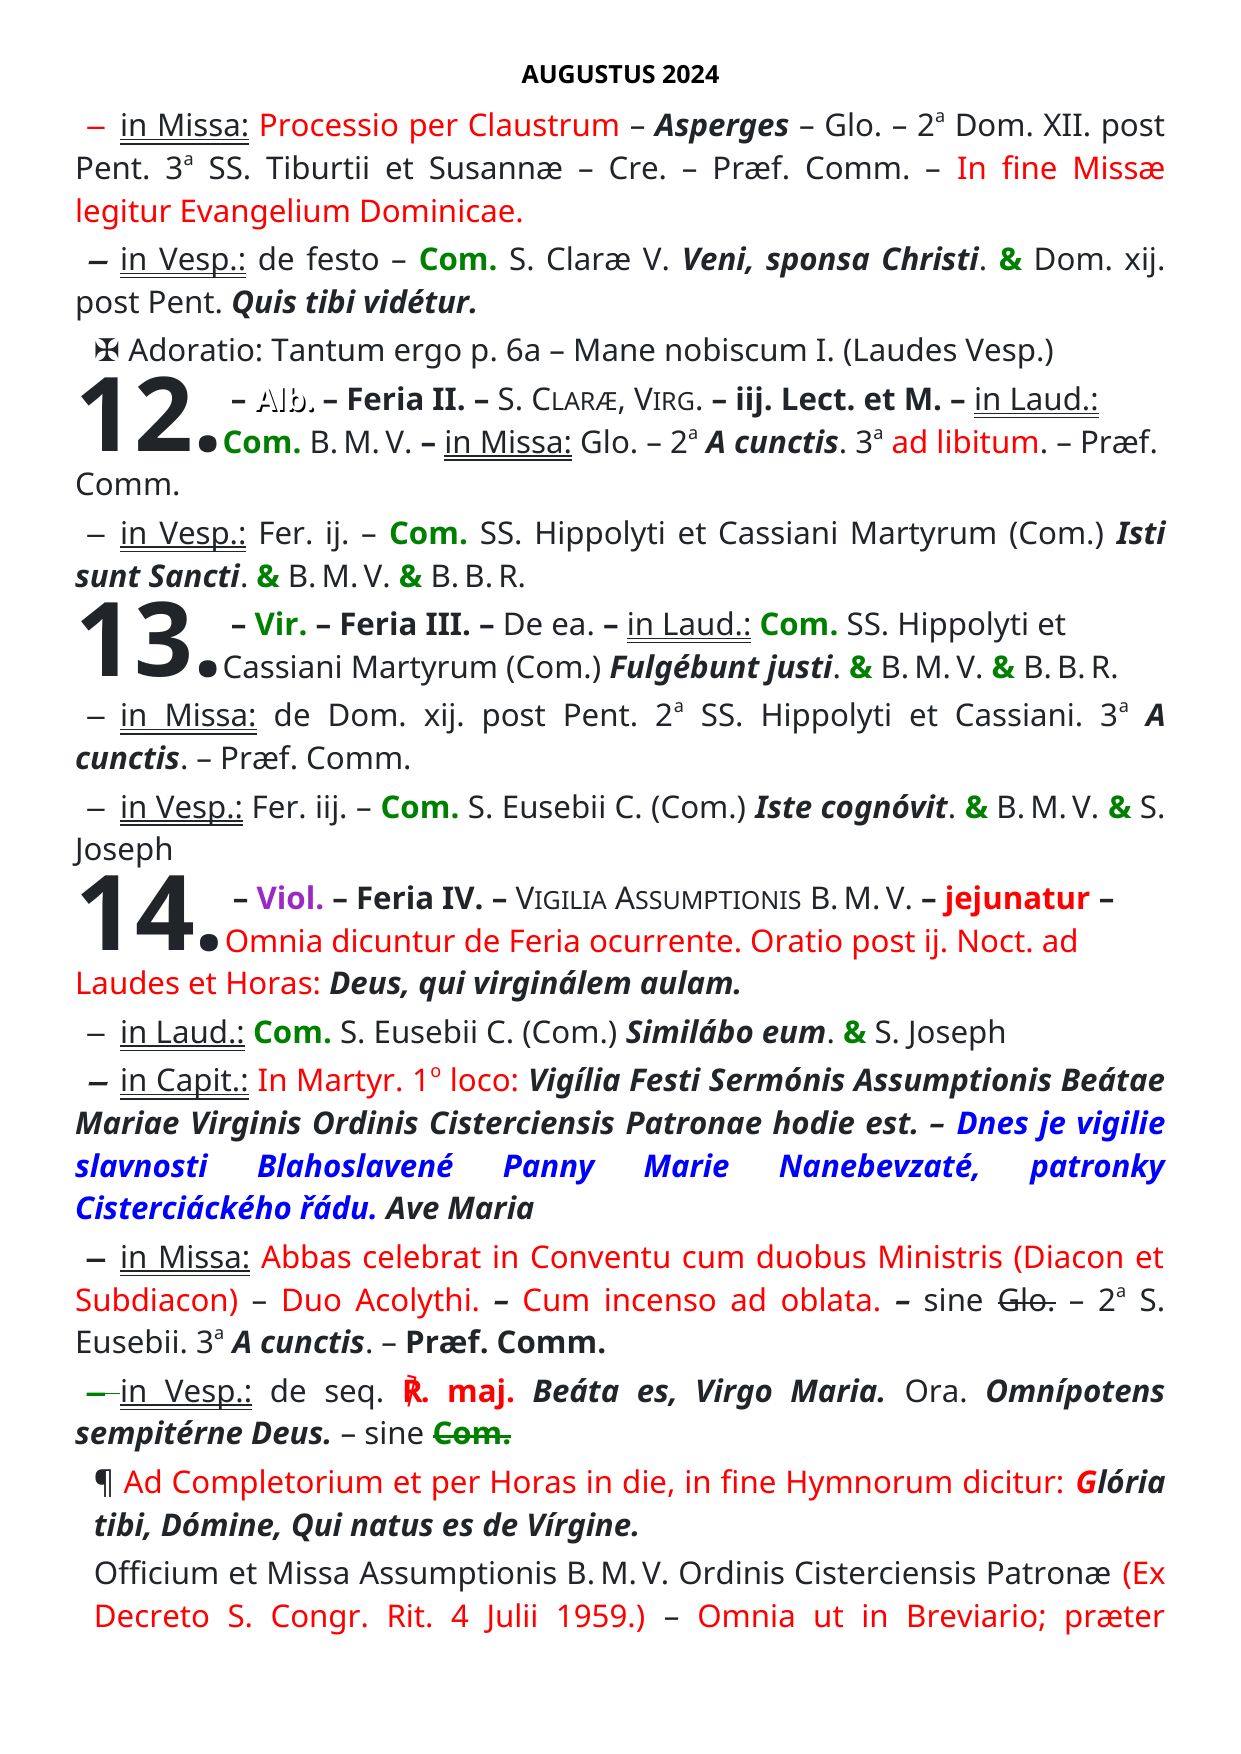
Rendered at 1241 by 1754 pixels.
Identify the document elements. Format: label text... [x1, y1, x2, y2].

text 14. – Viol. – Feria IV. – Vigilia Assumptionis B. M. V. – jejunatur – Omnia dicuntur de Feria ocurrente. Oratio post ij. Noct. ad Laudes et Horas: Deus, qui virginálem aulam. [75, 876, 1166, 1004]
list in Vesp.: de festo – Com. S. Claræ V. Veni, sponsa Christi. & Dom. xij. post Pent. Quis tibi vidétur. [75, 237, 1166, 322]
list in Vesp.: Fer. ij. – Com. SS. Hippolyti et Cassiani Martyrum (Com.) Isti sunt Sancti. & B. M. V. & B. B. R. [75, 511, 1166, 596]
list in Laud.: Com. S. Eusebii C. (Com.) Similábo eum. & S. Joseph [75, 1010, 1166, 1052]
text ✠ Adoratio: Tantum ergo p. 6a – Mane nobiscum I. (Laudes Vesp.) [94, 328, 1166, 371]
list in Capit.: In Martyr. 1o loco: Vigília Festi Sermónis Assumptionis Beátae Mariae Virginis Ordinis Cisterciensis Patronae hodie est. – Dnes je vigilie slavnosti Blahoslavené Panny Marie Nanebevzaté, patronky Cisterciáckého řádu. Ave Maria [75, 1058, 1166, 1229]
list in Missa: Abbas celebrat in Conventu cum duobus Ministris (Diacon et Subdiacon) – Duo Acolythi. – Cum incenso ad oblata. – sine Glo. – 2a S. Eusebii. 3a A cunctis. – Præf. Comm. [75, 1235, 1166, 1363]
list in Vesp.: de seq. ℟. maj. Beáta es, Virgo Maria. Ora. Omnípotens sempitérne Deus. – sine Com. [75, 1369, 1166, 1454]
list in Missa: Processio per Claustrum – Asperges – Glo. – 2a Dom. XII. post Pent. 3a SS. Tiburtii et Susannæ – Cre. – Præf. Comm. – In fine Missæ legitur Evangelium Dominicae. [75, 103, 1166, 231]
text ¶ Ad Completorium et per Horas in die, in fine Hymnorum dicitur: Glória tibi, Dómine, Qui natus es de Vírgine. [94, 1460, 1166, 1545]
text Officium et Missa Assumptionis B. M. V. Ordinis Cisterciensis Patronæ (Ex Decreto S. Congr. Rit. 4 Julii 1959.) – Omnia ut in Breviario; præter [94, 1551, 1166, 1636]
list in Missa: de Dom. xij. post Pent. 2a SS. Hippolyti et Cassiani. 3a A cunctis. – Præf. Comm. [75, 693, 1166, 779]
text 12. – Alb. – Feria II. – S. Claræ, Virg. – iij. Lect. et M. – in Laud.: Com. B. M. V. – in Missa: Glo. – 2a A cunctis. 3a ad libitum. – Præf. Comm. [75, 377, 1166, 505]
text 13. – Vir. – Feria III. – De ea. – in Laud.: Com. SS. Hippolyti et Cassiani Martyrum (Com.) Fulgébunt justi. & B. M. V. & B. B. R. [75, 602, 1166, 687]
list in Vesp.: Fer. iij. – Com. S. Eusebii C. (Com.) Iste cognóvit. & B. M. V. & S. Joseph [75, 785, 1166, 870]
